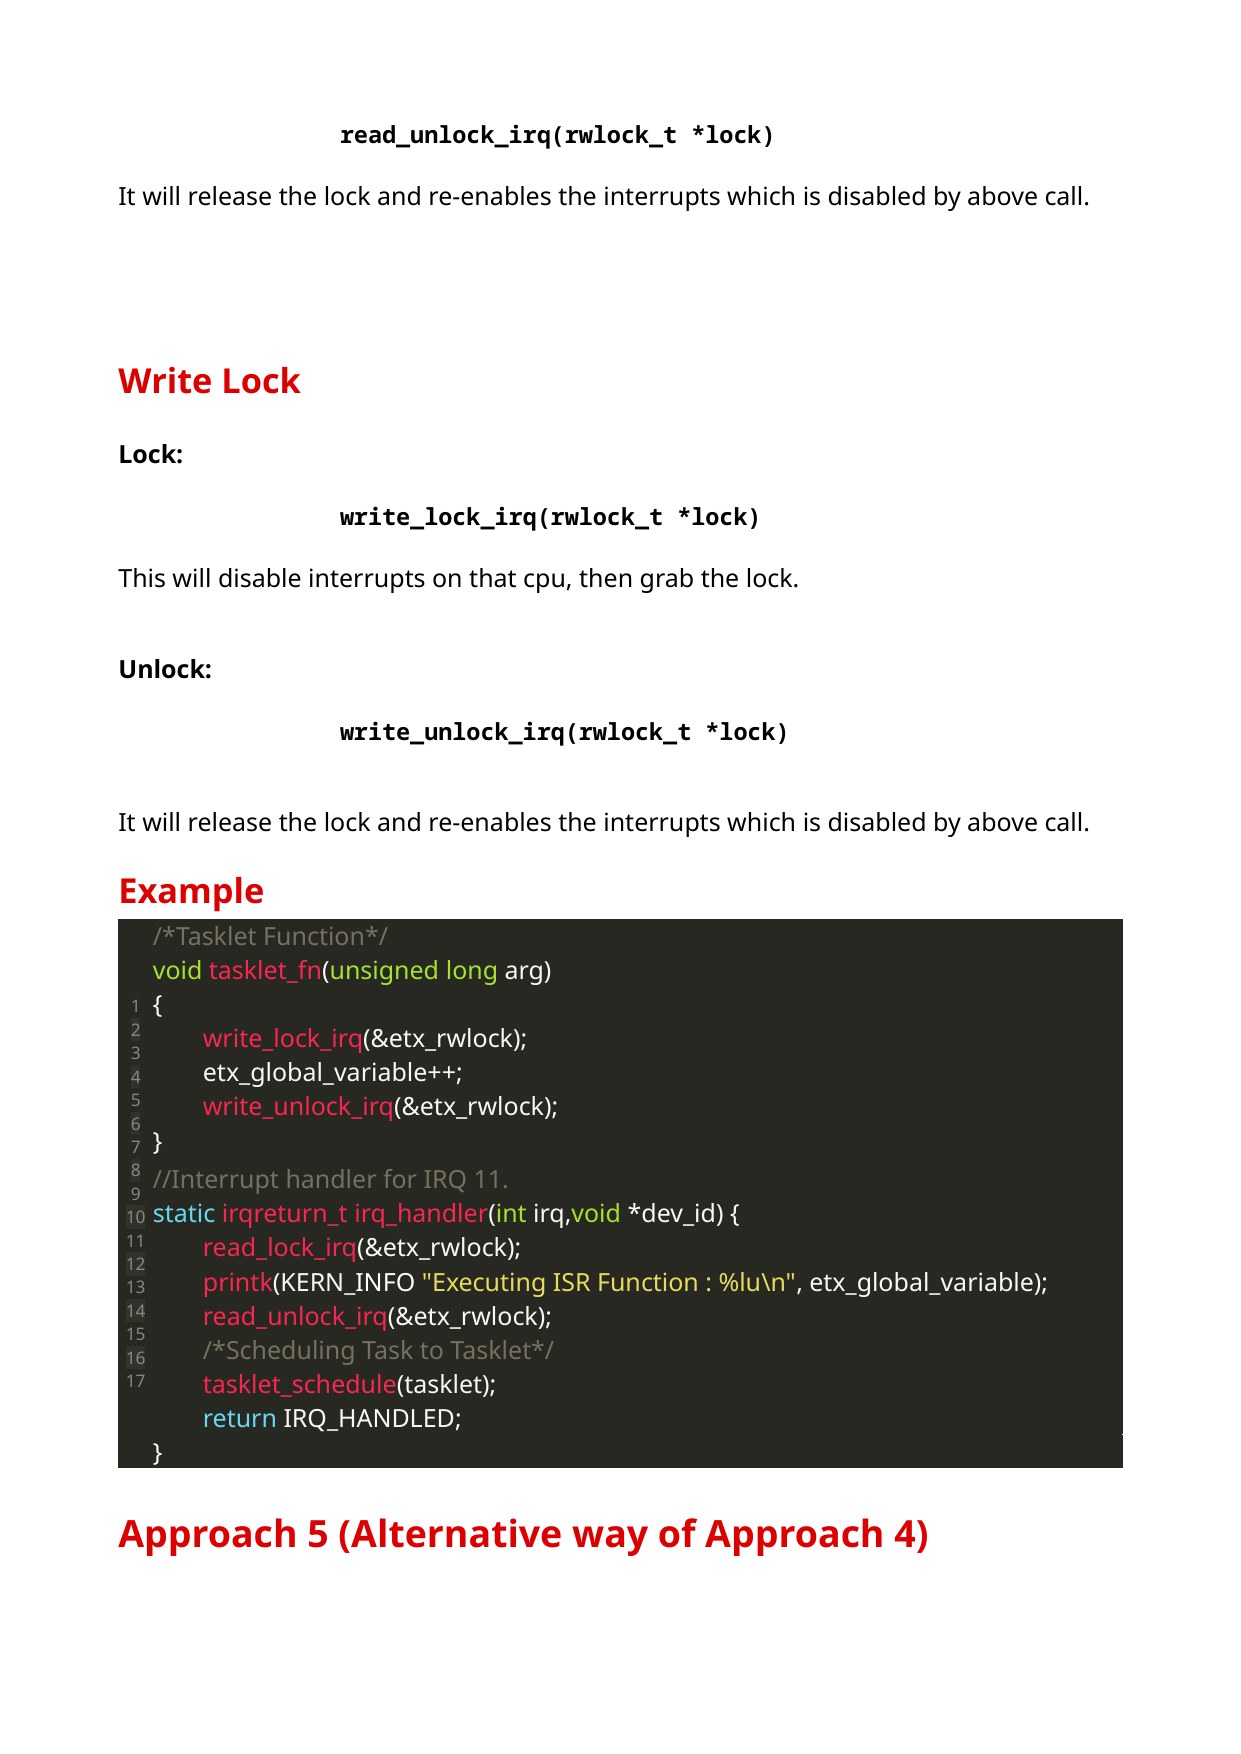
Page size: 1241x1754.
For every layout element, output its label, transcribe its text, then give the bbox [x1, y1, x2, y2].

text Unlock: [118, 652, 1122, 686]
text It will release the lock and re-enables the interrupts which is disabled by above call. [118, 179, 1122, 213]
table_header 1 2 3 4 5 6 7 8 9 10 11 12 13 14 15 16 17 [118, 919, 153, 1468]
subtitle Example [118, 867, 1122, 914]
text Lock: [118, 437, 1122, 471]
text read_unlock_irq(rwlock_t *lock) [118, 118, 1122, 150]
text Approach 5 (Alternative way of Approach 4) [118, 1468, 1122, 1558]
text write_lock_irq(rwlock_t *lock) [118, 500, 1122, 532]
text write_unlock_irq(rwlock_t *lock) [118, 715, 1122, 747]
text It will release the lock and re-enables the interrupts which is disabled by above call. [118, 804, 1122, 838]
text This will disable interrupts on that cpu, then grab the lock. [118, 561, 1122, 594]
subtitle Write Lock [118, 357, 1122, 403]
